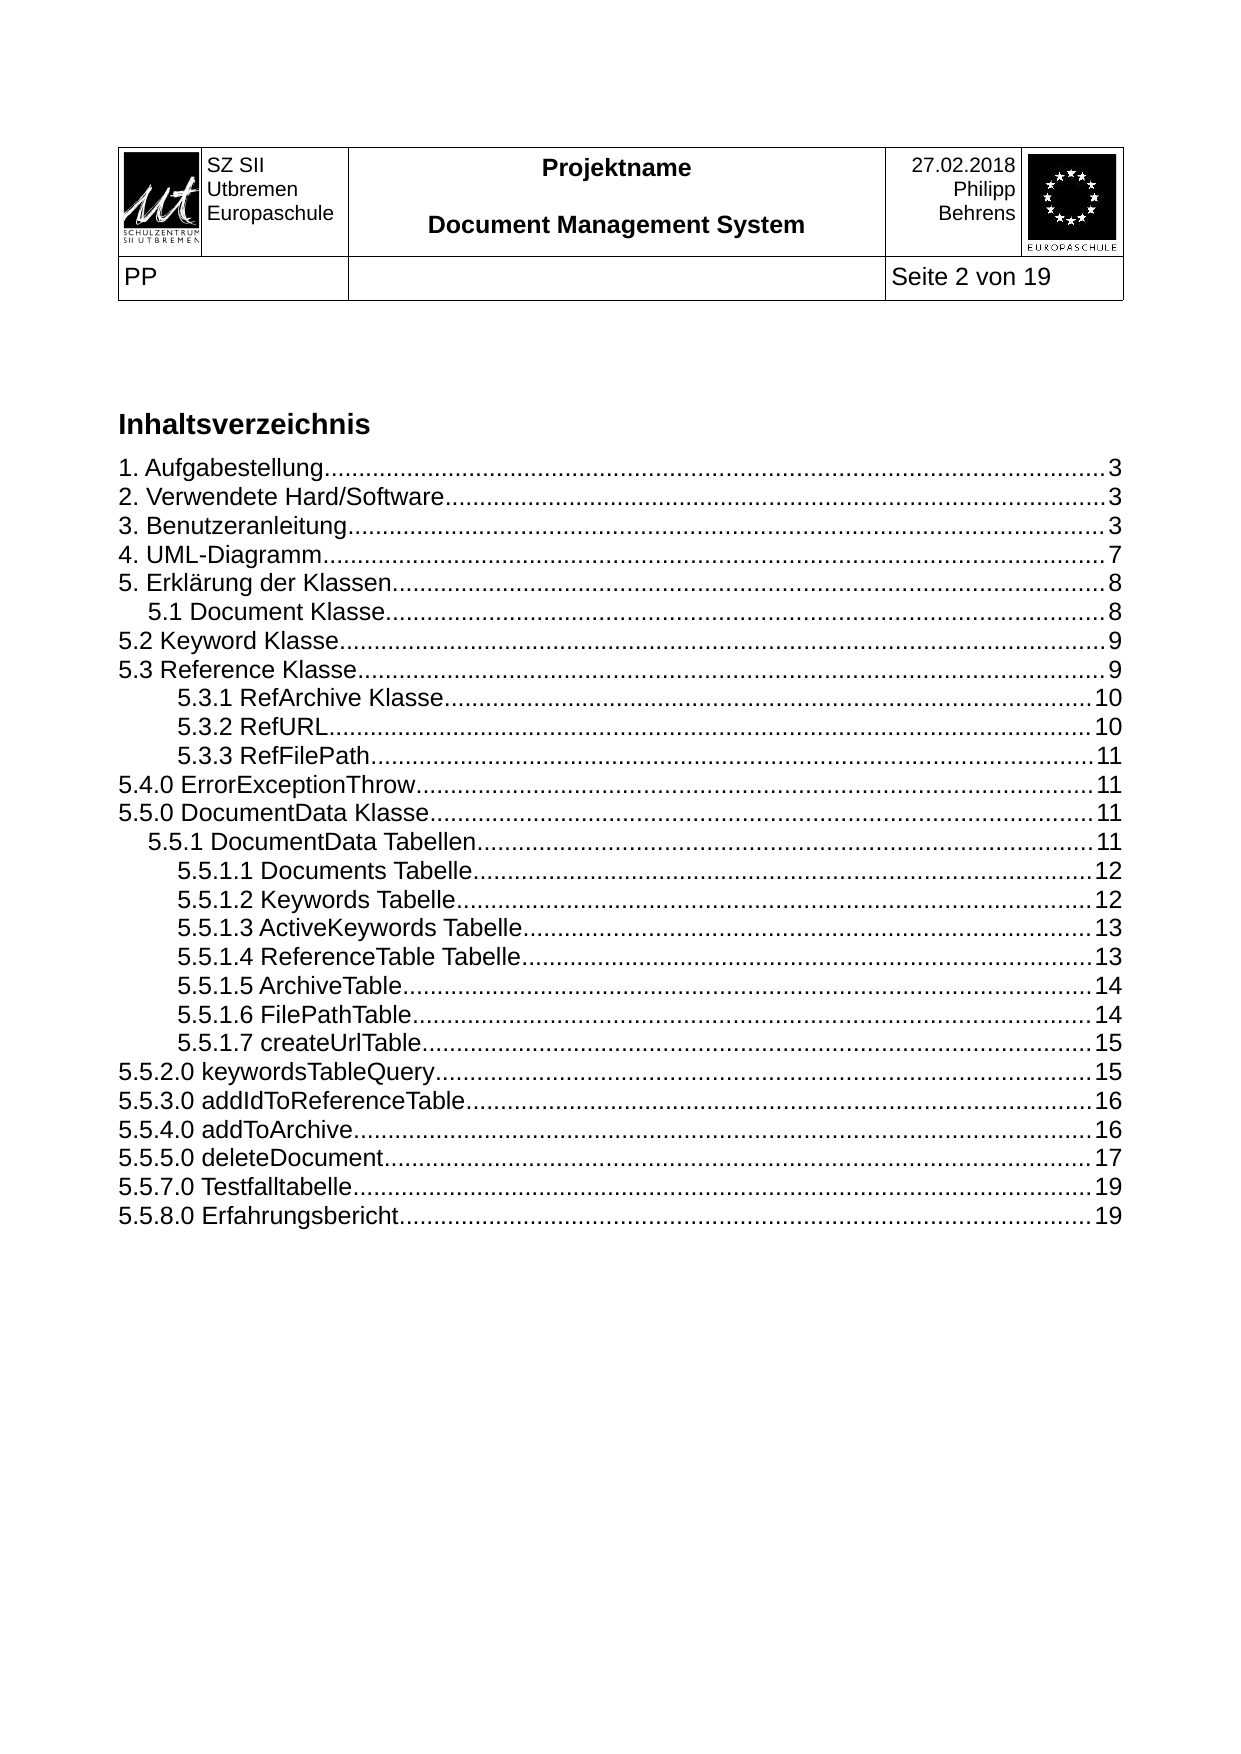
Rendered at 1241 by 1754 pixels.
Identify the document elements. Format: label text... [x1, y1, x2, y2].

text 5.5.1.3 ActiveKeywords Tabelle 13 [177, 913, 1122, 942]
text 5.4.0 ErrorExceptionThrow 11 [118, 769, 1122, 798]
text 5.3.1 RefArchive Klasse 10 [177, 683, 1122, 712]
subtitle Inhaltsverzeichnis [118, 407, 1122, 441]
text 5.5.1.1 Documents Tabelle 12 [177, 856, 1122, 884]
text 5.5.1.6 FilePathTable 14 [177, 999, 1122, 1028]
text 5.1 Document Klasse 8 [148, 597, 1122, 626]
text 5.5.1.4 ReferenceTable Tabelle 13 [177, 942, 1122, 971]
text 5.5.7.0 Testfalltabelle 19 [118, 1172, 1122, 1201]
text 5. Erklärung der Klassen 8 [118, 568, 1122, 597]
text 5.5.1.7 createUrlTable 15 [177, 1028, 1122, 1057]
text 5.3.2 RefURL 10 [177, 712, 1122, 741]
picture [1027, 152, 1117, 251]
text 5.5.5.0 deleteDocument 17 [118, 1143, 1122, 1172]
text 5.5.1.2 Keywords Tabelle 12 [177, 884, 1122, 913]
text 5.5.3.0 addIdToReferenceTable 16 [118, 1086, 1122, 1114]
text 5.5.4.0 addToArchive 16 [118, 1114, 1122, 1143]
text 3. Benutzeranleitung 3 [118, 511, 1122, 539]
picture [123, 152, 200, 243]
text 1. Aufgabestellung 3 [118, 453, 1122, 482]
text 5.5.0 DocumentData Klasse 11 [118, 798, 1122, 827]
text 4. UML-Diagramm 7 [118, 539, 1122, 568]
text 5.5.1.5 ArchiveTable 14 [177, 971, 1122, 999]
text 5.5.1 DocumentData Tabellen 11 [148, 827, 1122, 856]
text 2. Verwendete Hard/Software 3 [118, 482, 1122, 511]
text 5.3 Reference Klasse 9 [118, 654, 1122, 683]
text 5.2 Keyword Klasse 9 [118, 626, 1122, 654]
text 5.5.8.0 Erfahrungsbericht 19 [118, 1201, 1122, 1229]
text 5.5.2.0 keywordsTableQuery 15 [118, 1057, 1122, 1086]
text 5.3.3 RefFilePath 11 [177, 741, 1122, 769]
